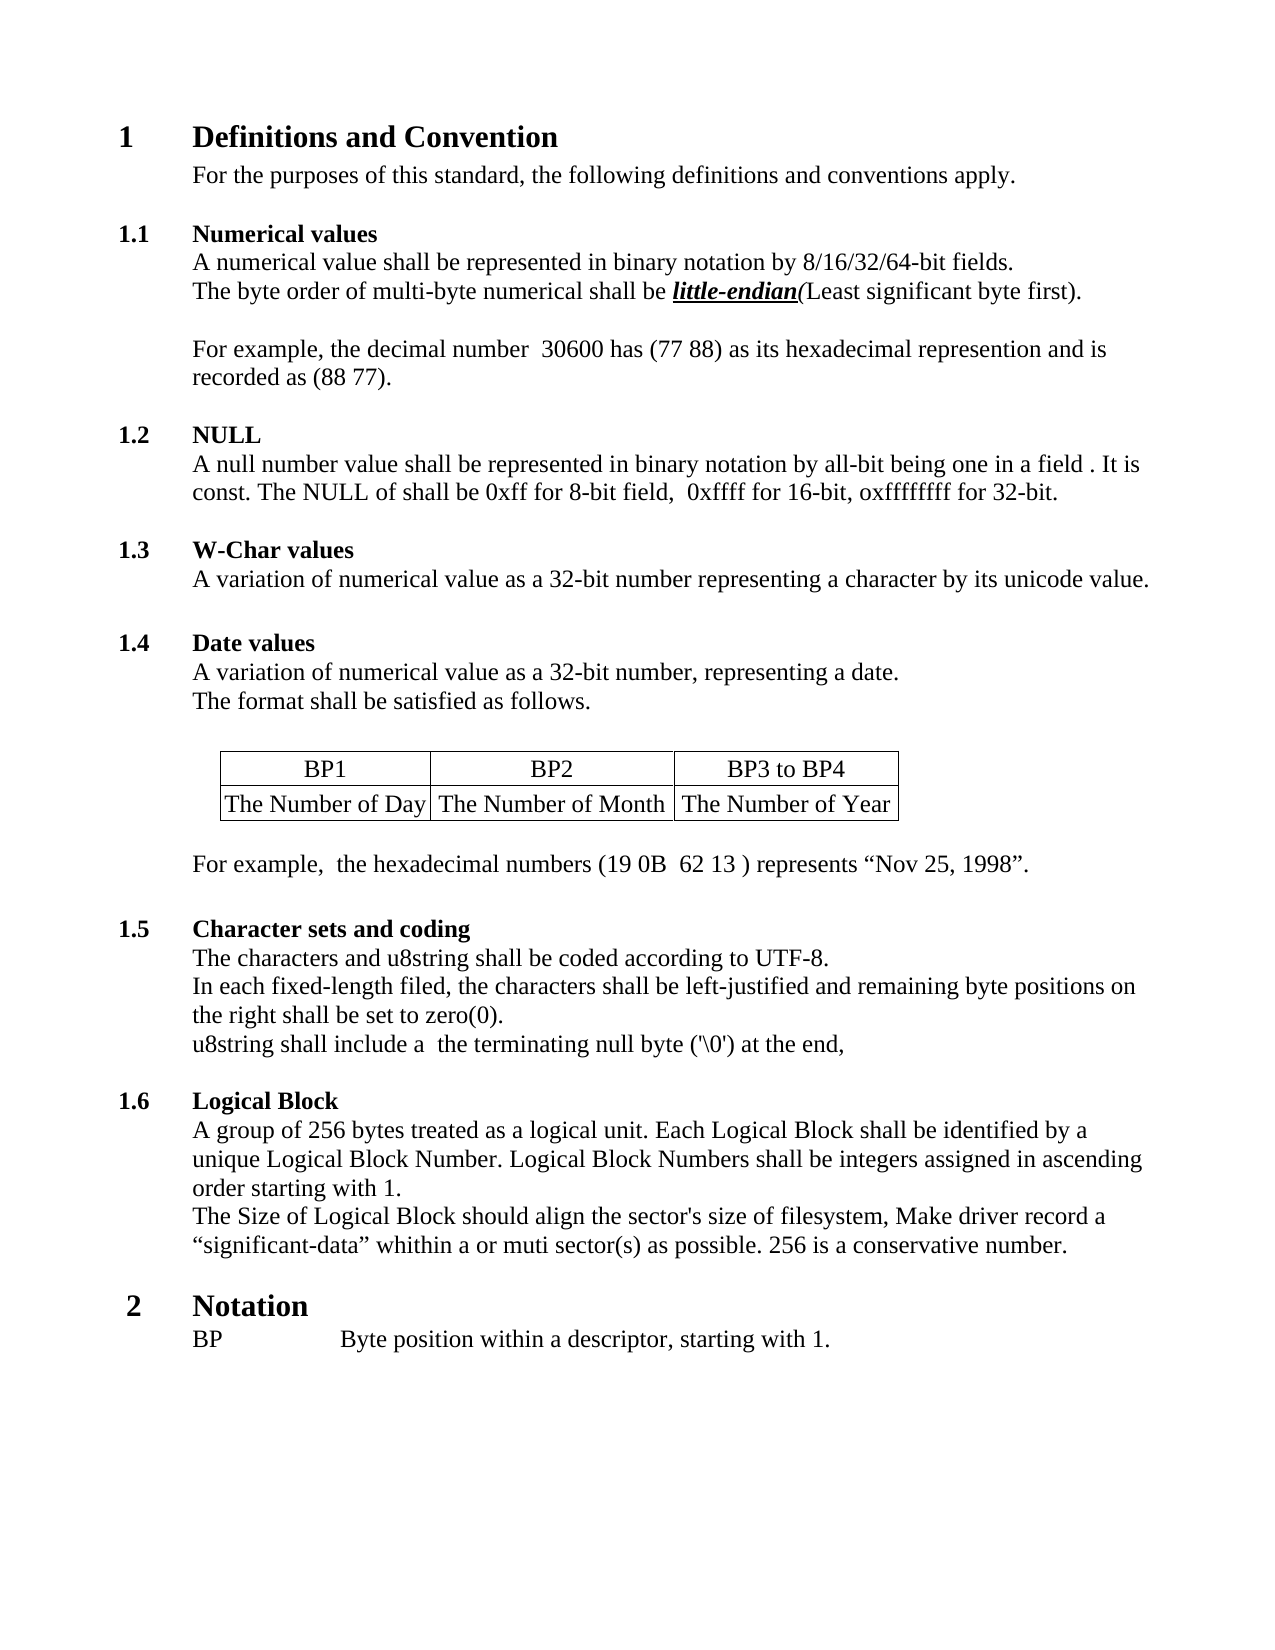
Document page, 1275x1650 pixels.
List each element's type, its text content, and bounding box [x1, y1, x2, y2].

text The byte order of multi-byte numerical shall be little-endian(Least significant byte first). [118, 276, 1157, 305]
text 1.5 Character sets and coding [118, 914, 1157, 943]
text The format shall be satisfied as follows. [118, 686, 1157, 715]
text The characters and u8string shall be coded according to UTF-8. [118, 943, 1157, 971]
text 2 Notation [118, 1288, 1157, 1324]
table_header BP2 [431, 752, 673, 785]
table_header BP1 [221, 752, 430, 785]
text A variation of numerical value as a 32-bit number, representing a date. [118, 657, 1157, 686]
text u8string shall include a the terminating null byte ('\0') at the end, [118, 1029, 1157, 1058]
text 1.6 Logical Block [118, 1086, 1157, 1115]
text A group of 256 bytes treated as a logical unit. Each Logical Block shall be identified by a unique Logical Block Number. Logical Block Numbers shall be integers assigned in ascending [118, 1115, 1157, 1173]
text A variation of numerical value as a 32-bit number representing a character by its unicode value. [118, 564, 1157, 592]
text In each fixed-length filed, the characters shall be left-justified and remaining byte positions on [118, 971, 1157, 1000]
table_header BP3 to BP4 [675, 752, 898, 785]
text 1.4 Date values [118, 628, 1157, 657]
table_cell The Number of Month [431, 786, 673, 820]
text recorded as (88 77). [118, 362, 1157, 391]
text The Size of Logical Block should align the sector's size of filesystem, Make driver record a “significant-data” whithin a or muti sector(s) as possible. 256 is a conservative number. [118, 1201, 1157, 1259]
text For example, the hexadecimal numbers (19 0B 62 13 ) represents “Nov 25, 1998”. [118, 849, 1157, 878]
table_cell The Number of Year [675, 786, 898, 820]
text 1.1 Numerical values [118, 219, 1157, 247]
table_cell The Number of Day [221, 786, 430, 820]
text For the purposes of this standard, the following definitions and conventions apply. [118, 154, 1157, 190]
text order starting with 1. [118, 1173, 1157, 1201]
text 1.3 W-Char values [118, 535, 1157, 564]
text 1 Definitions and Convention [118, 118, 1157, 154]
text A null number value shall be represented in binary notation by all-bit being one in a field . It is const. The NULL of shall be 0xff for 8-bit field, 0xffff for 16-bit, oxffffffff for 32-bit. [118, 449, 1157, 506]
text For example, the decimal number 30600 has (77 88) as its hexadecimal represention and is [118, 334, 1157, 362]
text A numerical value shall be represented in binary notation by 8/16/32/64-bit fields. [118, 247, 1157, 276]
text 1.2 NULL [118, 420, 1157, 449]
text BP Byte position within a descriptor, starting with 1. [118, 1324, 1157, 1352]
text the right shall be set to zero(0). [118, 1000, 1157, 1029]
